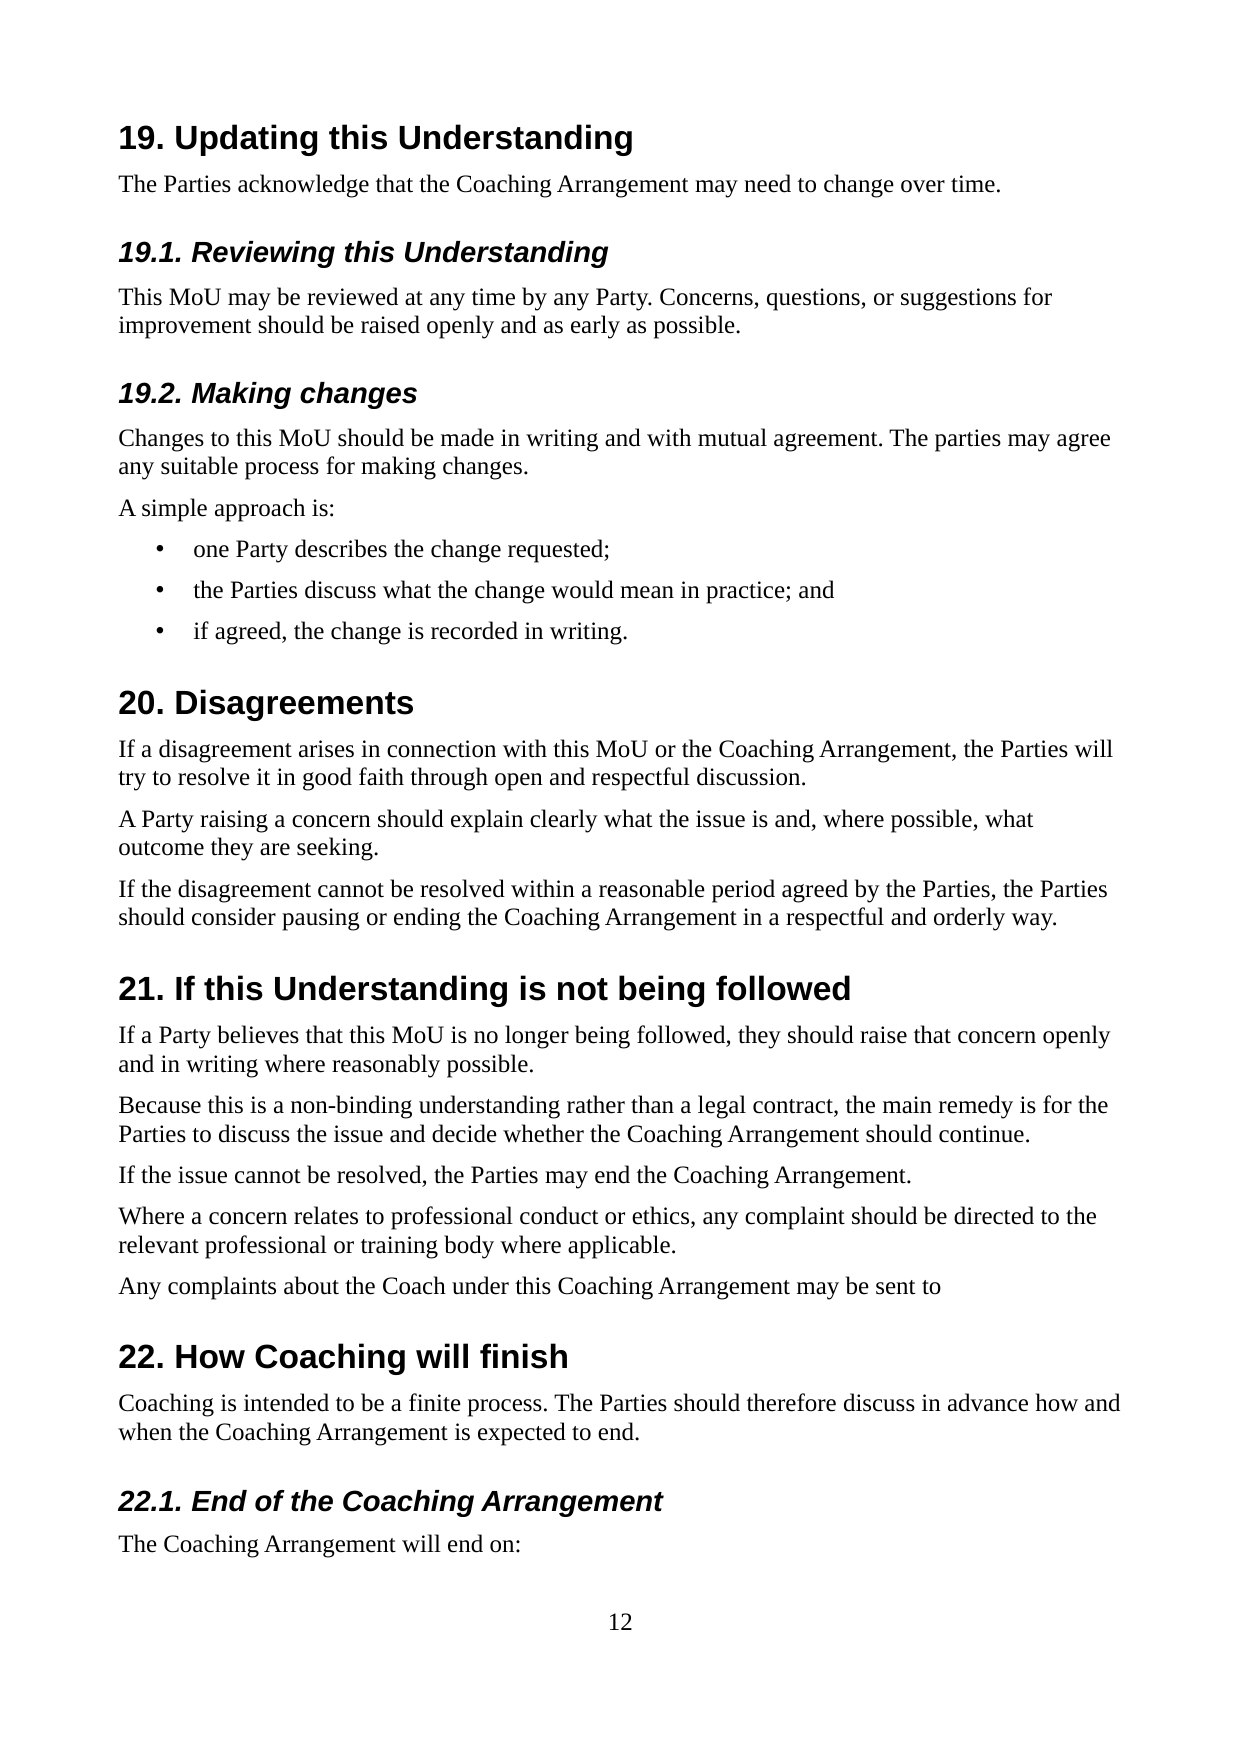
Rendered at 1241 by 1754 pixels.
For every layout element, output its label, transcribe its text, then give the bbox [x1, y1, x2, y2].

text A Party raising a concern should explain clearly what the issue is and, where possible, what outcome they are seeking. [118, 804, 1122, 861]
text If the issue cannot be resolved, the Parties may end the Coaching Arrangement. [118, 1160, 1122, 1189]
text This MoU may be reviewed at any time by any Party. Concerns, questions, or suggestions for improvement should be raised openly and as early as possible. [118, 282, 1122, 339]
list if agreed, the change is recorded in writing. [156, 616, 1122, 645]
subtitle Disagreements [118, 683, 1122, 721]
text If a disagreement arises in connection with this MoU or the Coaching Arrangement, the Parties will try to resolve it in good faith through open and respectful discussion. [118, 734, 1122, 791]
subtitle Updating this Understanding [118, 118, 1122, 157]
list the Parties discuss what the change would mean in practice; and [156, 575, 1122, 604]
text Changes to this MoU should be made in writing and with mutual agreement. The parties may agree any suitable process for making changes. [118, 423, 1122, 480]
subtitle If this Understanding is not being followed [118, 969, 1122, 1007]
text Because this is a non-binding understanding rather than a legal contract, the main remedy is for the Parties to discuss the issue and decide whether the Coaching Arrangement should continue. [118, 1090, 1122, 1147]
subtitle Reviewing this Understanding [118, 236, 1122, 269]
text Where a concern relates to professional conduct or ethics, any complaint should be directed to the relevant professional or training body where applicable. [118, 1201, 1122, 1259]
text A simple approach is: [118, 493, 1122, 521]
text The Coaching Arrangement will end on: [118, 1529, 1122, 1558]
subtitle How Coaching will finish [118, 1337, 1122, 1376]
list one Party describes the change requested; [156, 534, 1122, 563]
subtitle End of the Coaching Arrangement [118, 1483, 1122, 1517]
text If a Party believes that this MoU is no longer being followed, they should raise that concern openly and in writing where reasonably possible. [118, 1020, 1122, 1077]
text If the disagreement cannot be resolved within a reasonable period agreed by the Parties, the Parties should consider pausing or ending the Coaching Arrangement in a respectful and orderly way. [118, 874, 1122, 931]
text The Parties acknowledge that the Coaching Arrangement may need to change over time. [118, 169, 1122, 198]
text Any complaints about the Coach under this Coaching Arrangement may be sent to [118, 1271, 1122, 1300]
subtitle Making changes [118, 377, 1122, 410]
text Coaching is intended to be a finite process. The Parties should therefore discuss in advance how and when the Coaching Arrangement is expected to end. [118, 1388, 1122, 1446]
